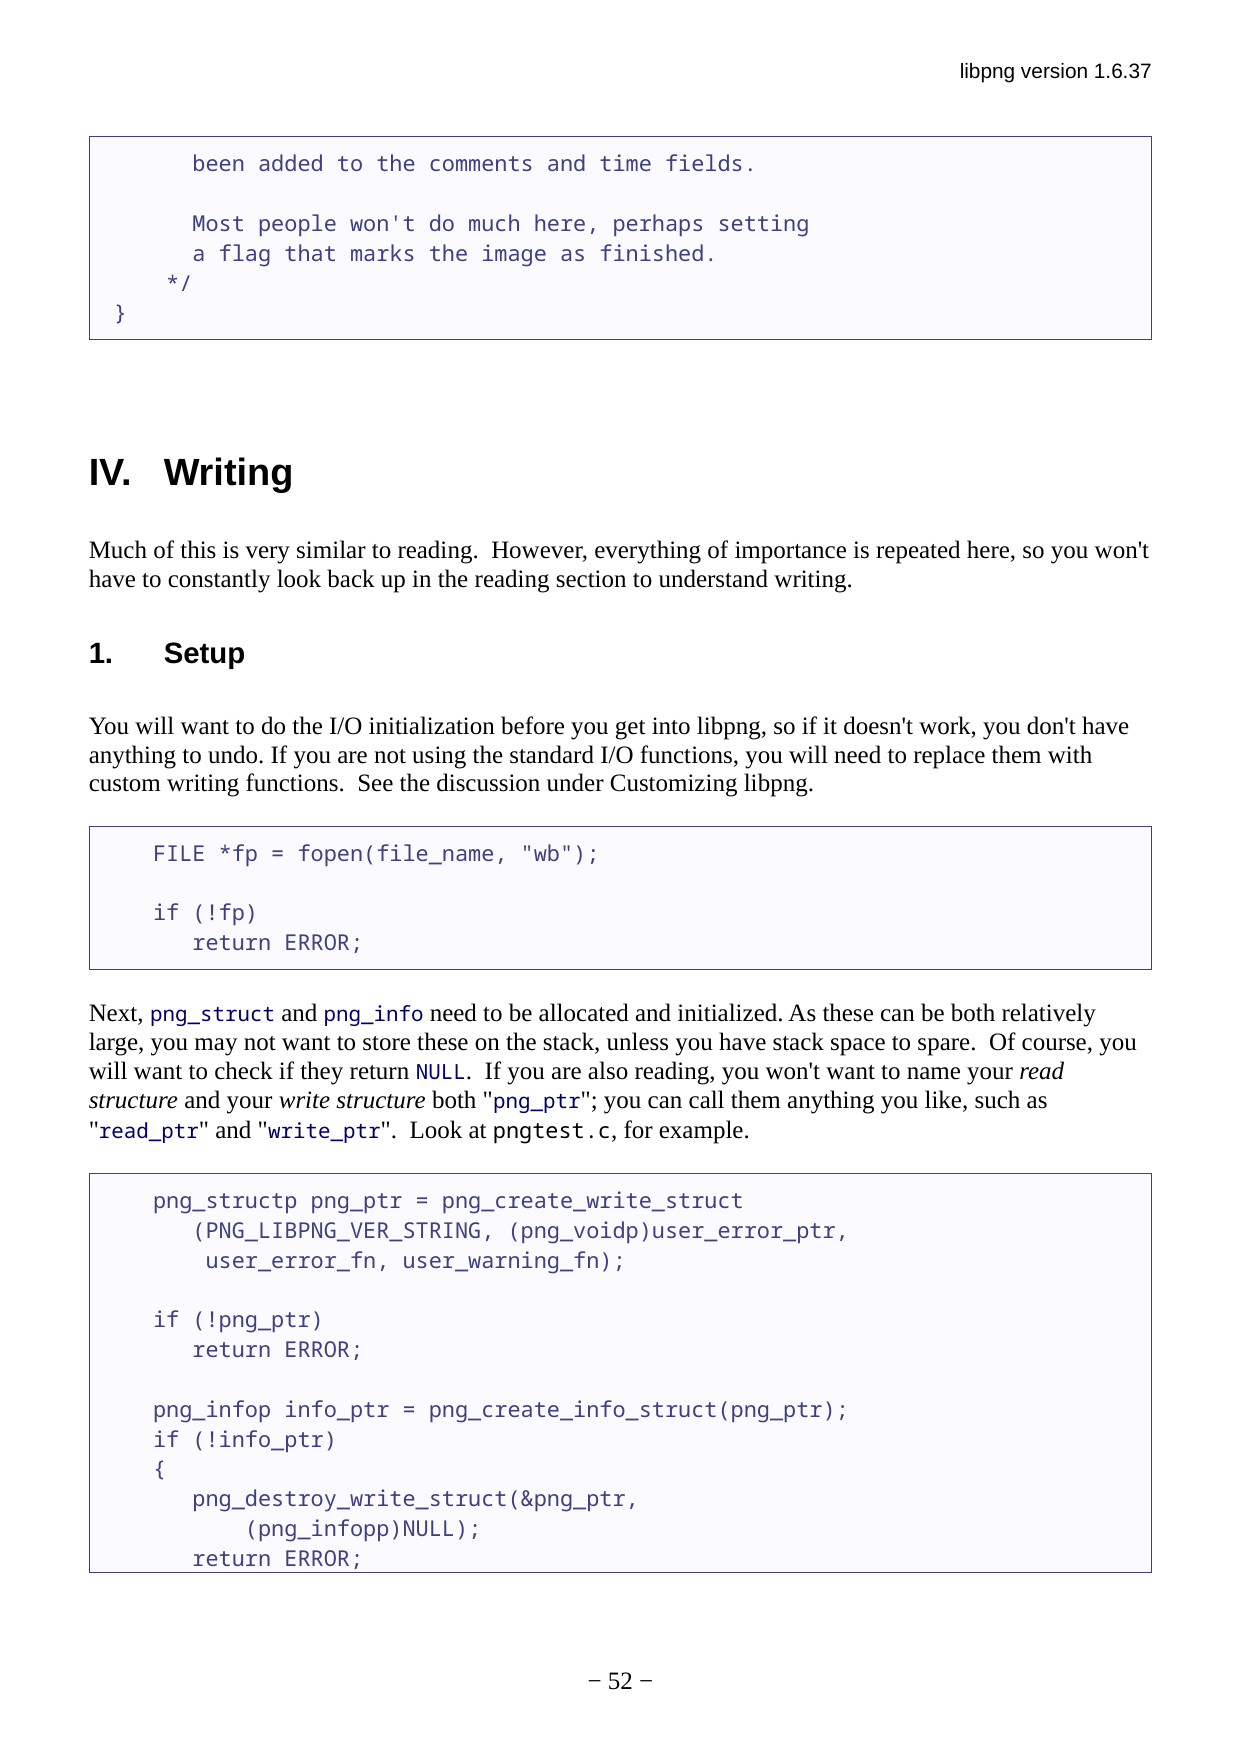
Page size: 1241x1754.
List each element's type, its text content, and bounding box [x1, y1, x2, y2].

text if (!info_ptr) [90, 1412, 1151, 1441]
text */ [90, 256, 1151, 285]
text png_structp png_ptr = png_create_write_struct [90, 1174, 1151, 1203]
text a flag that marks the image as finished. [90, 226, 1151, 256]
text Most people won't do much here, perhaps setting [90, 196, 1151, 226]
text FILE *fp = fopen(file_name, "wb"); [90, 827, 1151, 856]
text return ERROR; [90, 1531, 1151, 1572]
text been added to the comments and time fields. [90, 137, 1151, 166]
text return ERROR; [90, 1322, 1151, 1352]
text { [90, 1441, 1151, 1471]
text Much of this is very similar to reading. However, everything of importance is repeated here, so you won't have to constantly look back up in the reading section to understand writing. [88, 535, 1152, 593]
text if (!fp) [90, 886, 1151, 915]
subtitle Setup [88, 636, 1152, 670]
subtitle Writing [88, 450, 1152, 494]
text if (!png_ptr) [90, 1292, 1151, 1322]
text You will want to do the I/O initialization before you get into libpng, so if it doesn't work, you don't have anything to undo. If you are not using the standard I/O functions, you will need to replace them with custom writing functions. See the discussion under Customizing libpng. [88, 711, 1152, 797]
text (PNG_LIBPNG_VER_STRING, (png_voidp)user_error_ptr, [90, 1203, 1151, 1233]
text user_error_fn, user_warning_fn); [90, 1233, 1151, 1263]
text png_destroy_write_struct(&png_ptr, [90, 1471, 1151, 1501]
text (png_infopp)NULL); [90, 1501, 1151, 1531]
text } [90, 285, 1151, 339]
text png_infop info_ptr = png_create_info_struct(png_ptr); [90, 1382, 1151, 1412]
text return ERROR; [90, 915, 1151, 969]
text Next, png_struct and png_info need to be allocated and initialized. As these can be both relatively large, you may not want to store these on the stack, unless you have stack space to spare. Of course, you will want to check if they return NULL. If you are also reading, you won't want to name your read structure and your write structure both "png_ptr"; you can call them anything you like, such as "read_ptr" and "write_ptr". Look at pngtest.c, for example. [88, 998, 1152, 1144]
